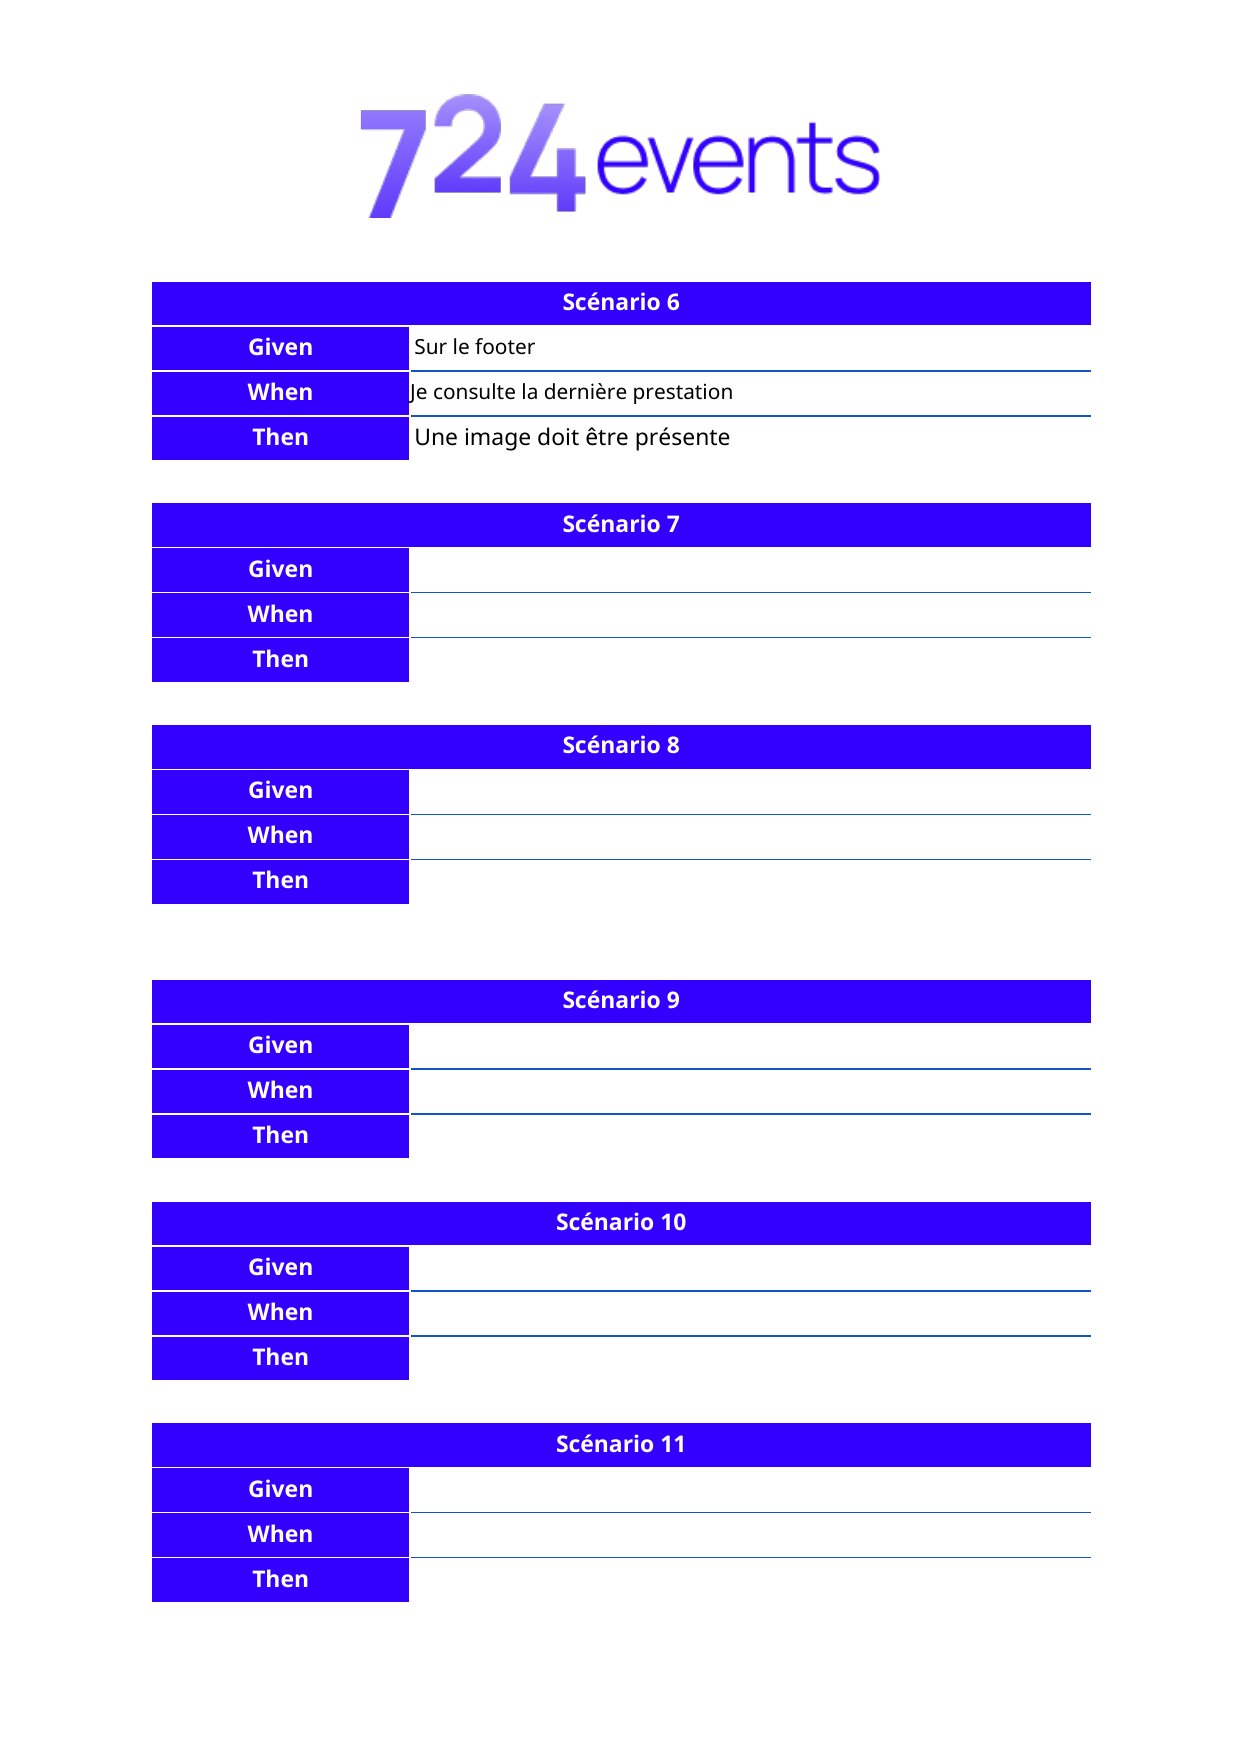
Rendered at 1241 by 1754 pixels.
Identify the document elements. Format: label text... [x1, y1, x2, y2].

table_cell Given [152, 1468, 409, 1512]
table_cell [152, 905, 409, 978]
table_cell Scénario 11 [152, 1423, 1091, 1467]
table_cell Then [152, 638, 409, 682]
table_cell [411, 860, 1091, 904]
table_cell Given [152, 327, 409, 370]
table_cell Then [152, 1115, 409, 1158]
table_cell [152, 683, 409, 724]
table_cell [411, 815, 1091, 859]
table_cell [411, 1513, 1091, 1557]
table_cell Je consulte la dernière prestation [411, 372, 1091, 415]
table_cell Given [152, 548, 409, 592]
table_cell Given [152, 1247, 409, 1290]
table_cell Scénario 7 [152, 503, 1091, 547]
table_cell [411, 1558, 1091, 1602]
table_cell [411, 1070, 1091, 1113]
table_cell [411, 1025, 1091, 1068]
picture [360, 75, 880, 218]
table_cell [152, 1382, 409, 1422]
table_cell Then [152, 1337, 409, 1380]
table_cell When [152, 593, 409, 637]
table_cell When [152, 1513, 409, 1557]
table_cell [411, 1468, 1091, 1512]
table_cell [411, 462, 1091, 502]
table_cell When [152, 815, 409, 859]
table_cell [411, 1382, 1091, 1422]
table_cell [411, 240, 1091, 280]
table_cell [411, 1247, 1091, 1290]
table_cell [152, 462, 409, 502]
table_cell [411, 593, 1091, 637]
table_cell [152, 1160, 409, 1200]
table_cell Given [152, 770, 409, 814]
table_cell [411, 683, 1091, 724]
table_cell Then [152, 417, 409, 460]
table_cell Scénario 6 [152, 282, 1091, 325]
table_cell [411, 1115, 1091, 1158]
table_cell [411, 1160, 1091, 1200]
table_cell Sur le footer [411, 327, 1091, 370]
table_cell [411, 905, 1091, 978]
table_cell [411, 548, 1091, 592]
table_cell Scénario 9 [152, 980, 1091, 1023]
table_cell [411, 1337, 1091, 1380]
table_cell Scénario 8 [152, 725, 1091, 769]
table_cell [411, 638, 1091, 682]
table_cell When [152, 1070, 409, 1113]
table_cell [152, 240, 409, 280]
table_cell Une image doit être présente [411, 417, 1091, 460]
table_cell Scénario 10 [152, 1202, 1091, 1245]
table_cell Then [152, 860, 409, 904]
table_cell Then [152, 1558, 409, 1602]
table_cell When [152, 1292, 409, 1335]
table_cell When [152, 372, 409, 415]
table_cell [411, 770, 1091, 814]
table_cell Given [152, 1025, 409, 1068]
table_cell [411, 1292, 1091, 1335]
